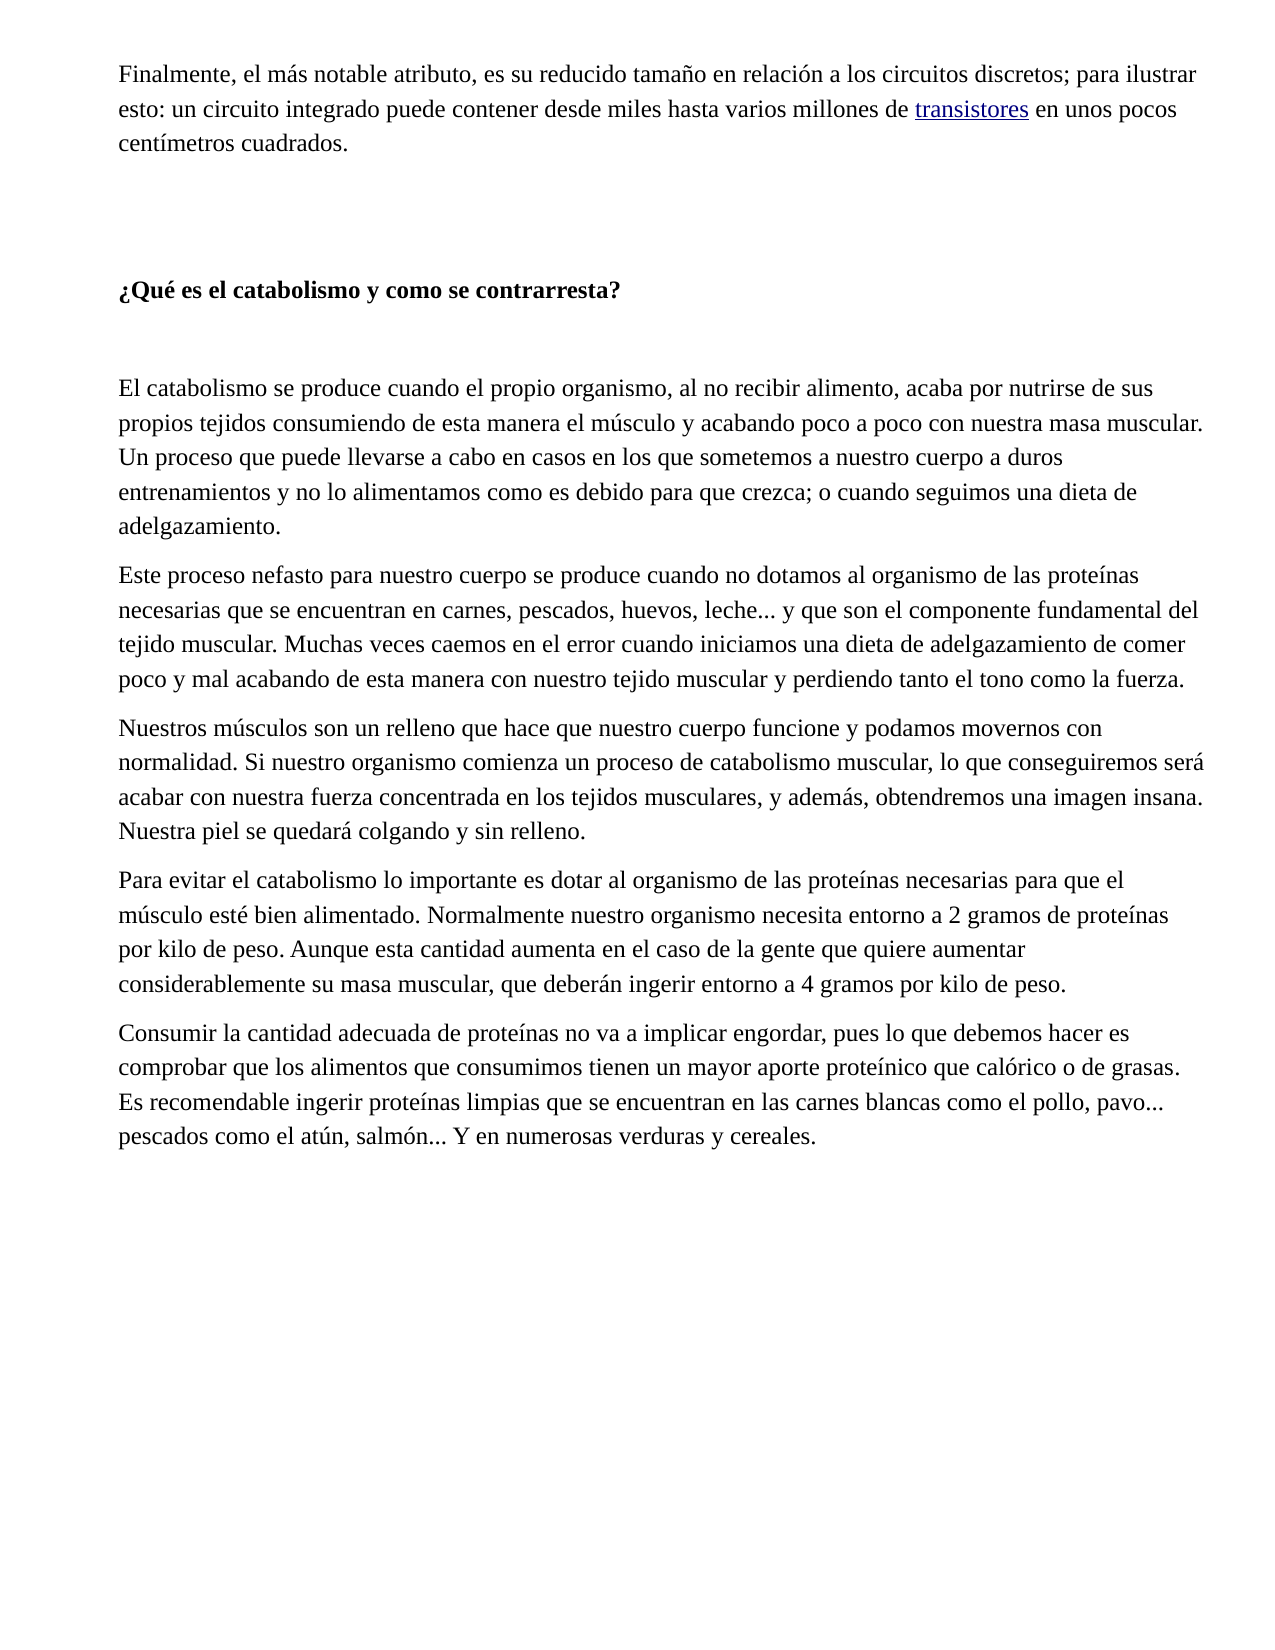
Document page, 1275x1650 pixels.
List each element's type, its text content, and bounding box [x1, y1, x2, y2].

text Este proceso nefasto para nuestro cuerpo se produce cuando no dotamos al organismo de las proteínas necesarias que se encuentran en carnes, pescados, huevos, leche... y que son el componente fundamental del tejido muscular. Muchas veces caemos en el error cuando iniciamos una dieta de adelgazamiento de comer poco y mal acabando de esta manera con nuestro tejido muscular y perdiendo tanto el tono como la fuerza. [118, 560, 1205, 693]
text ¿Qué es el catabolismo y como se contrarresta? [118, 275, 1205, 304]
text Consumir la cantidad adecuada de proteínas no va a implicar engordar, pues lo que debemos hacer es comprobar que los alimentos que consumimos tienen un mayor aporte proteínico que calórico o de grasas. Es recomendable ingerir proteínas limpias que se encuentran en las carnes blancas como el pollo, pavo... pescados como el atún, salmón... Y en numerosas verduras y cereales. [118, 1018, 1205, 1150]
text El catabolismo se produce cuando el propio organismo, al no recibir alimento, acaba por nutrirse de sus propios tejidos consumiendo de esta manera el músculo y acabando poco a poco con nuestra masa muscular. Un proceso que puede llevarse a cabo en casos en los que sometemos a nuestro cuerpo a duros entrenamientos y no lo alimentamos como es debido para que crezca; o cuando seguimos una dieta de adelgazamiento. [118, 373, 1205, 540]
text Nuestros músculos son un relleno que hace que nuestro cuerpo funcione y podamos movernos con normalidad. Si nuestro organismo comienza un proceso de catabolismo muscular, lo que conseguiremos será acabar con nuestra fuerza concentrada en los tejidos musculares, y además, obtendremos una imagen insana. Nuestra piel se quedará colgando y sin relleno. [118, 713, 1205, 845]
text Para evitar el catabolismo lo importante es dotar al organismo de las proteínas necesarias para que el músculo esté bien alimentado. Normalmente nuestro organismo necesita entorno a 2 gramos de proteínas por kilo de peso. Aunque esta cantidad aumenta en el caso de la gente que quiere aumentar considerablemente su masa muscular, que deberán ingerir entorno a 4 gramos por kilo de peso. [118, 865, 1205, 998]
text Finalmente, el más notable atributo, es su reducido tamaño en relación a los circuitos discretos; para ilustrar esto: un circuito integrado puede contener desde miles hasta varios millones de transistores en unos pocos centímetros cuadrados. [118, 59, 1205, 157]
